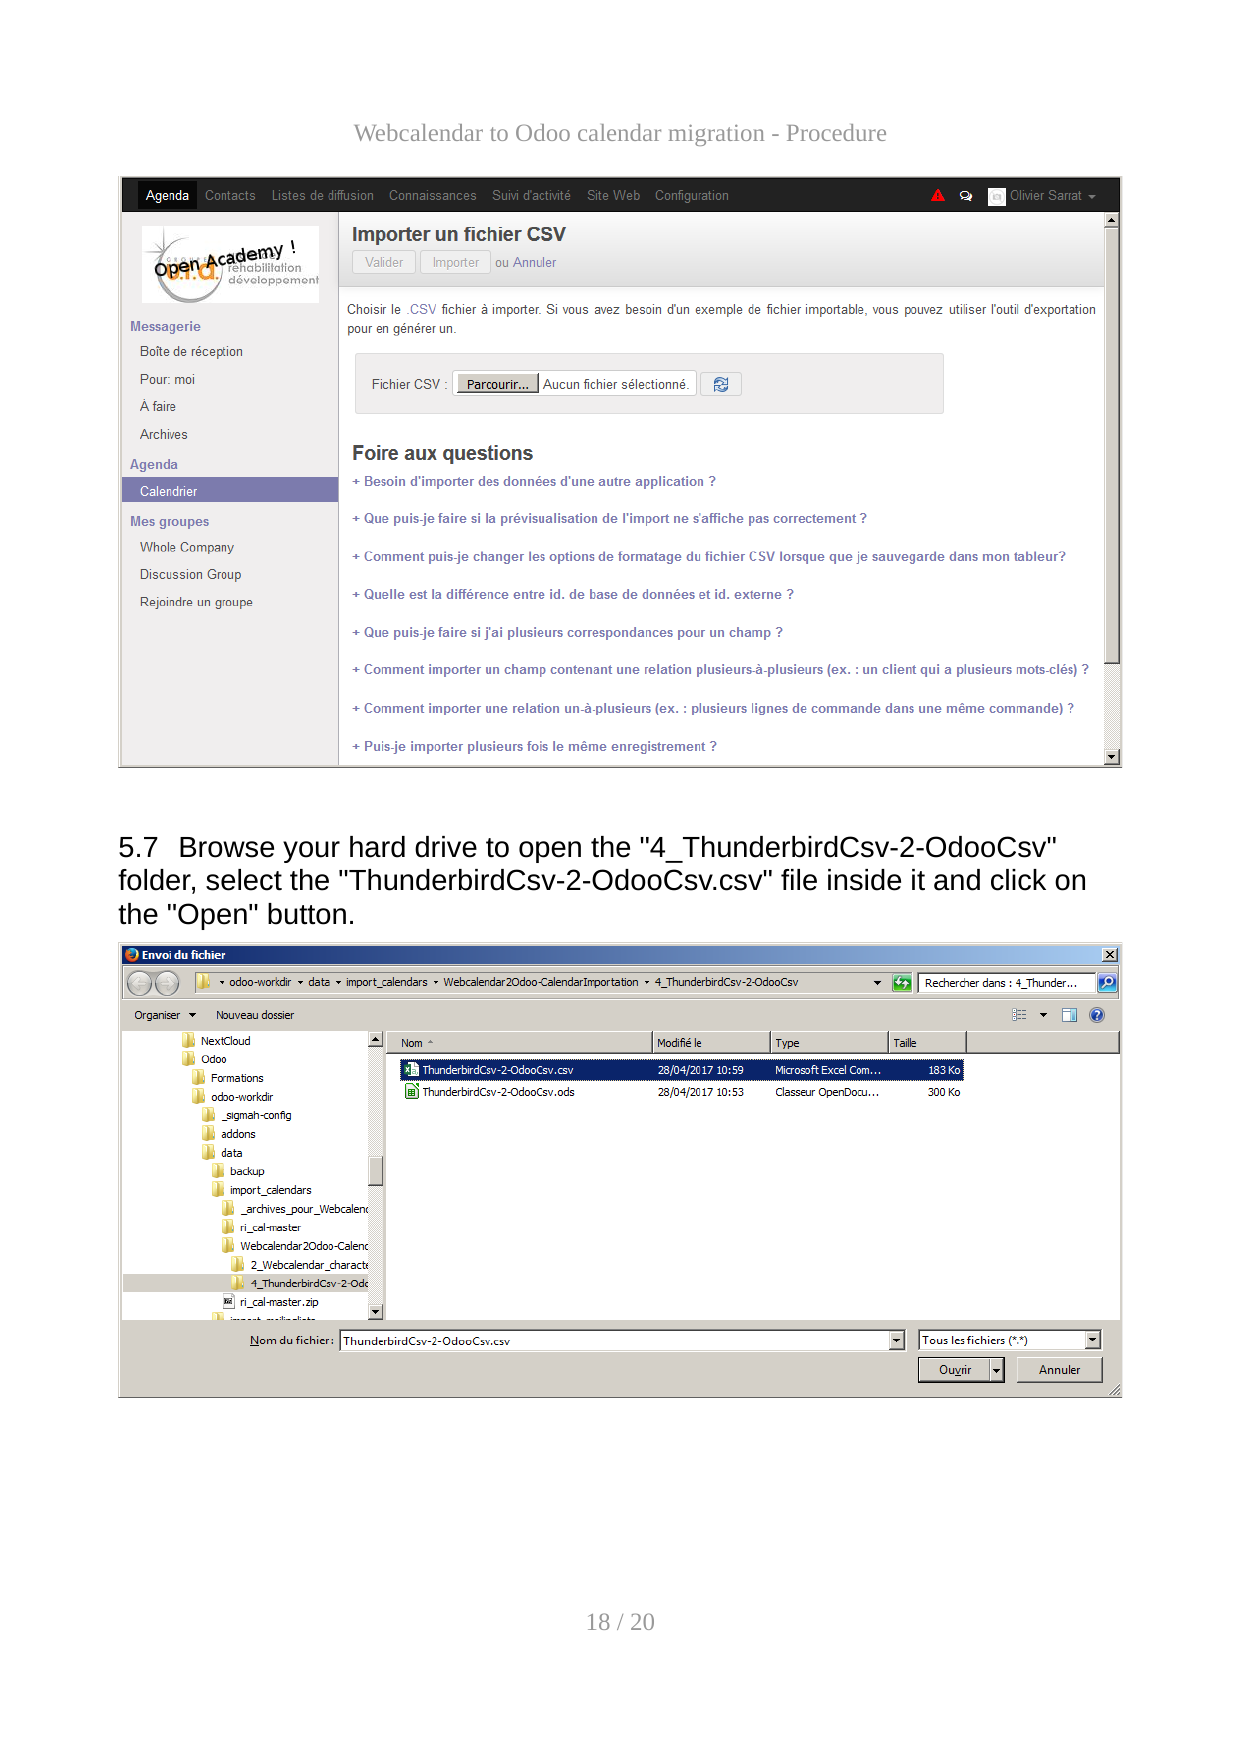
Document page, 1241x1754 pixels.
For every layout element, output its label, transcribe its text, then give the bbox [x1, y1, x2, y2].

subtitle Browse your hard drive to open the "4_ThunderbirdCsv-2-OdooCsv" folder, select the "ThunderbirdCsv-2-OdooCsv.csv" file inside it and click on the "Open" button. [118, 830, 1122, 930]
picture [118, 176, 1123, 768]
picture [118, 942, 1123, 1398]
